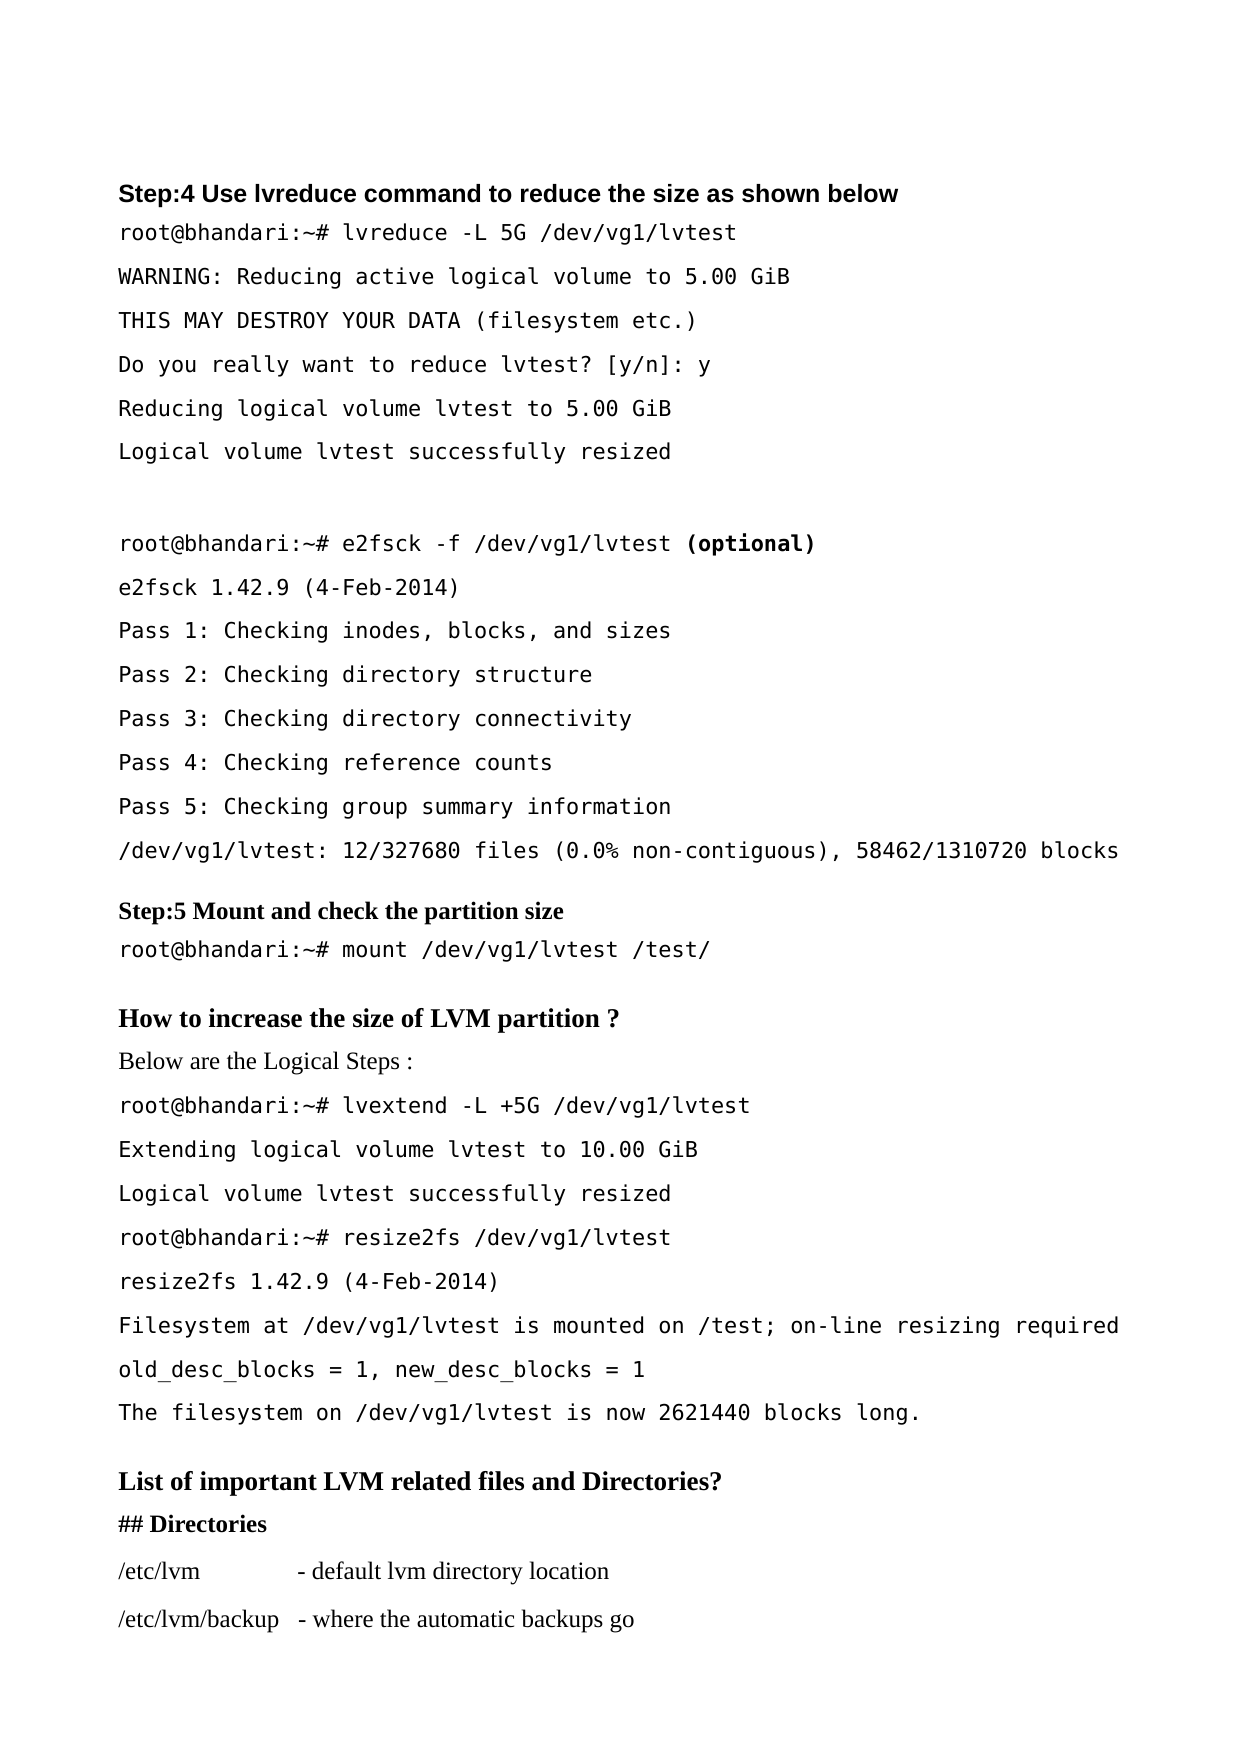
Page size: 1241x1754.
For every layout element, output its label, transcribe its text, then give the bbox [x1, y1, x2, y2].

text root@bhandari:~# lvextend -L +5G /dev/vg1/lvtest [118, 1093, 1122, 1119]
text Reducing logical volume lvtest to 5.00 GiB [118, 396, 1122, 421]
text Pass 2: Checking directory structure [118, 662, 1122, 688]
subtitle Step:4 Use lvreduce command to reduce the size as shown below [118, 179, 1122, 208]
text WARNING: Reducing active logical volume to 5.00 GiB [118, 264, 1122, 289]
text Pass 3: Checking directory connectivity [118, 706, 1122, 732]
text ## Directories [118, 1509, 1122, 1538]
text resize2fs 1.42.9 (4-Feb-2014) [118, 1269, 1122, 1294]
text root@bhandari:~# e2fsck -f /dev/vg1/lvtest (optional) [118, 531, 1122, 556]
text /etc/lvm - default lvm directory location [118, 1556, 1122, 1585]
text Do you really want to reduce lvtest? [y/n]: y [118, 352, 1122, 377]
subtitle List of important LVM related files and Directories? [118, 1465, 1122, 1496]
text root@bhandari:~# lvreduce -L 5G /dev/vg1/lvtest [118, 220, 1122, 246]
subtitle How to increase the size of LVM partition ? [118, 1002, 1122, 1033]
text root@bhandari:~# resize2fs /dev/vg1/lvtest [118, 1225, 1122, 1251]
text THIS MAY DESTROY YOUR DATA (filesystem etc.) [118, 308, 1122, 333]
subtitle Step:5 Mount and check the partition size [118, 896, 1122, 925]
text Logical volume lvtest successfully resized [118, 1181, 1122, 1207]
text /dev/vg1/lvtest: 12/327680 files (0.0% non-contiguous), 58462/1310720 blocks [118, 838, 1122, 863]
text Filesystem at /dev/vg1/lvtest is mounted on /test; on-line resizing required [118, 1313, 1122, 1338]
text The filesystem on /dev/vg1/lvtest is now 2621440 blocks long. [118, 1401, 1122, 1426]
text e2fsck 1.42.9 (4-Feb-2014) [118, 575, 1122, 600]
text Extending logical volume lvtest to 10.00 GiB [118, 1137, 1122, 1163]
text Logical volume lvtest successfully resized [118, 439, 1122, 465]
text old_desc_blocks = 1, new_desc_blocks = 1 [118, 1357, 1122, 1382]
text Pass 1: Checking inodes, blocks, and sizes [118, 619, 1122, 644]
text root@bhandari:~# mount /dev/vg1/lvtest /test/ [118, 938, 1122, 963]
text /etc/lvm/backup - where the automatic backups go [118, 1604, 1122, 1633]
text Pass 4: Checking reference counts [118, 750, 1122, 776]
text Below are the Logical Steps : [118, 1046, 1122, 1075]
text Pass 5: Checking group summary information [118, 794, 1122, 819]
